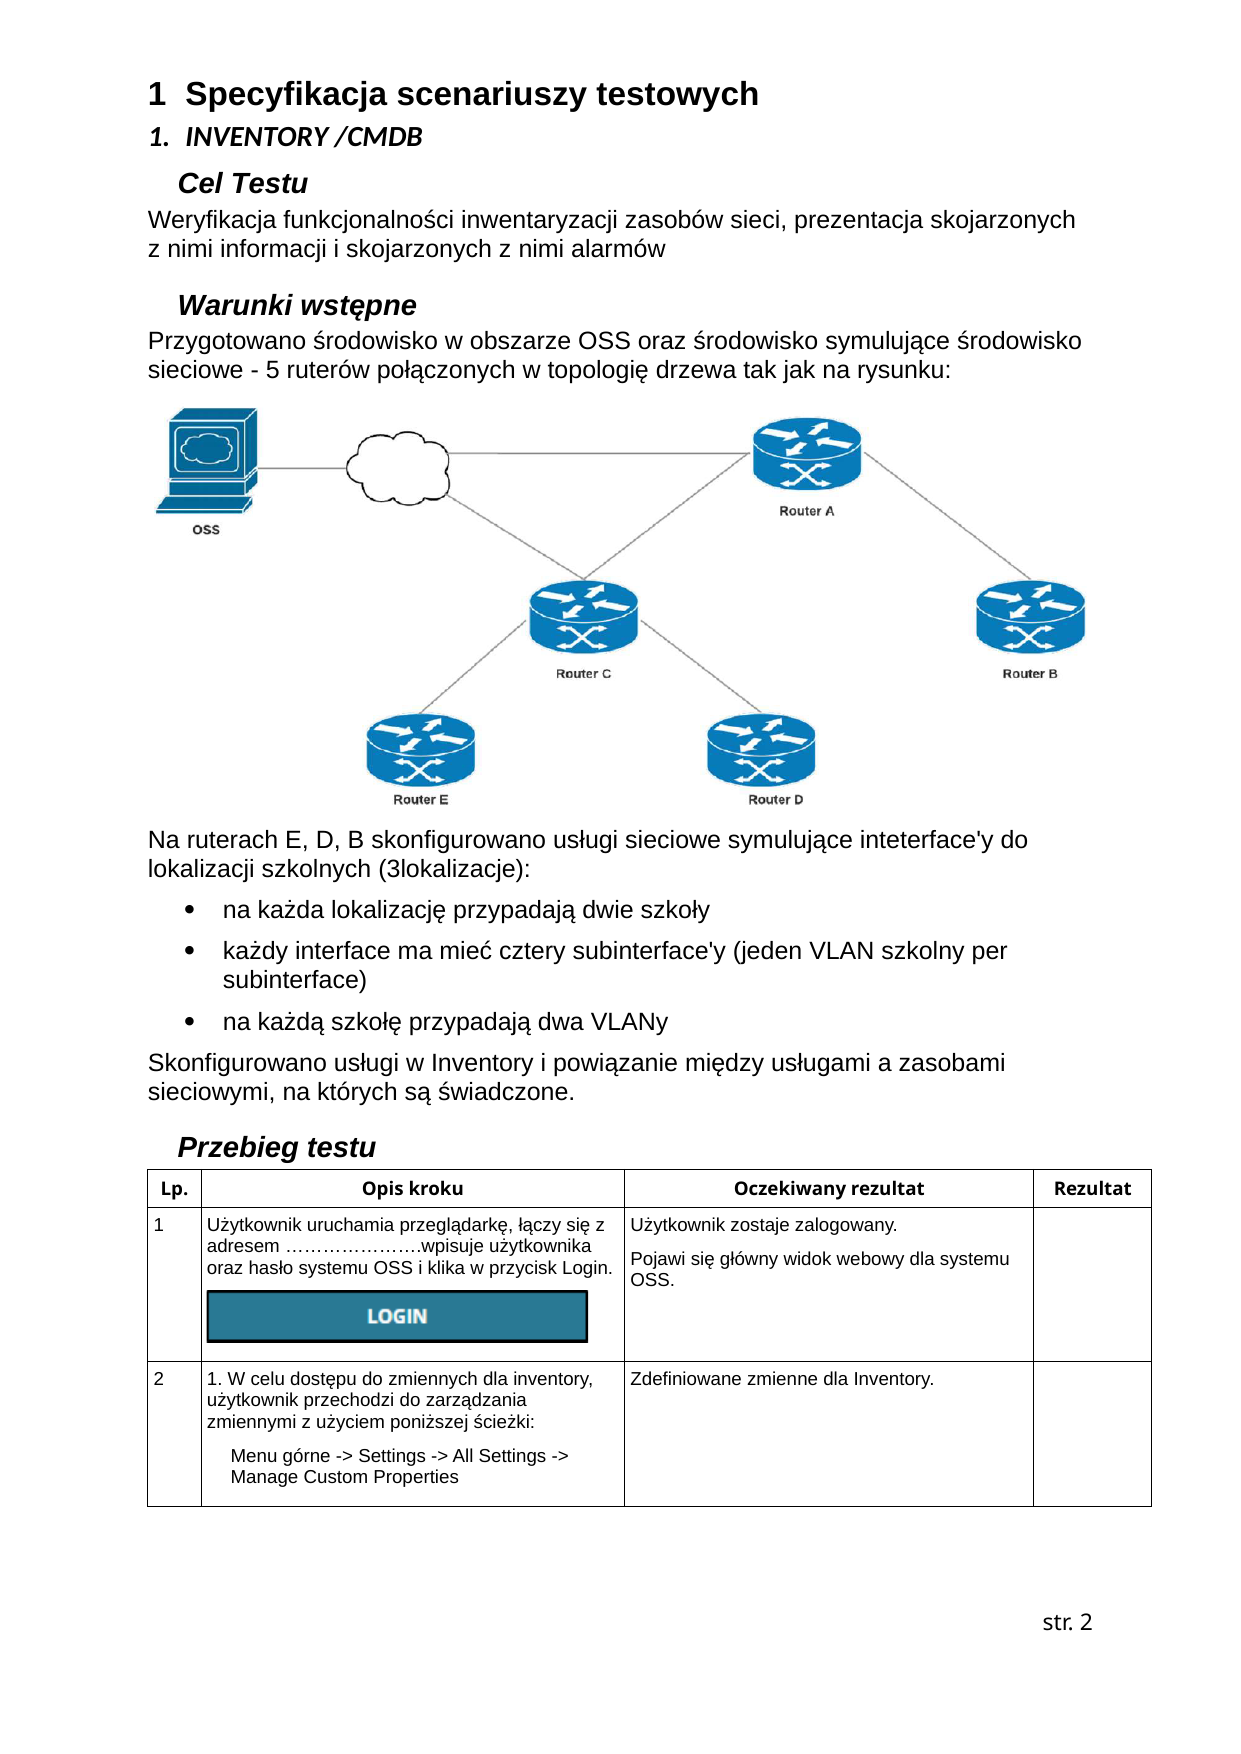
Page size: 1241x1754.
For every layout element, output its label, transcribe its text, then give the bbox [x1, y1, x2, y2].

table_cell 2 [148, 1362, 201, 1506]
text Warunki wstępne [177, 288, 1093, 321]
table_cell Użytkownik uruchamia przeglądarkę, łączy się z adresem ………………….wpisuje użytkownika oraz hasło systemu OSS i klika w przycisk Login. [202, 1208, 624, 1361]
text Przebieg testu [177, 1130, 1093, 1164]
list INVENTORY /CMDB [148, 118, 1093, 154]
table_cell Zdefiniowane zmienne dla Inventory. [625, 1362, 1033, 1506]
list każdy interface ma mieć cztery subinterface'y (jeden VLAN szkolny per subinterface) [185, 936, 1093, 994]
table_cell 1 [148, 1208, 201, 1361]
table_cell 1. W celu dostępu do zmiennych dla inventory, użytkownik przechodzi do zarządzania zmiennymi z użyciem poniższej ścieżki: Menu górne -> Settings -> All Settings -> Manage Custom Properties [202, 1362, 624, 1506]
subtitle Specyfikacja scenariuszy testowych [148, 74, 1093, 112]
table_header Rezultat [1034, 1170, 1151, 1207]
table_cell Użytkownik zostaje zalogowany. Pojawi się główny widok webowy dla systemu OSS. [625, 1208, 1033, 1361]
text Skonfigurowano usługi w Inventory i powiązanie między usługami a zasobami sieciowymi, na których są świadczone. [148, 1048, 1093, 1105]
list na każda lokalizację przypadają dwie szkoły [185, 895, 1093, 924]
text Cel Testu [177, 167, 1093, 200]
table_cell [1034, 1362, 1151, 1506]
table_header Opis kroku [202, 1170, 624, 1207]
text Przygotowano środowisko w obszarze OSS oraz środowisko symulujące środowisko sieciowe - 5 ruterów połączonych w topologię drzewa tak jak na rysunku: [148, 326, 1093, 384]
text Weryfikacja funkcjonalności inwentaryzacji zasobów sieci, prezentacja skojarzonych z nimi informacji i skojarzonych z nimi alarmów [148, 205, 1093, 263]
table_cell [1034, 1208, 1151, 1361]
table_header Lp. [148, 1170, 201, 1207]
table_header Oczekiwany rezultat [625, 1170, 1033, 1207]
list na każdą szkołę przypadają dwa VLANy [185, 1006, 1093, 1035]
text Na ruterach E, D, B skonfigurowano usługi sieciowe symulujące inteterface'y do lokalizacji szkolnych (3lokalizacje): [148, 825, 1093, 882]
